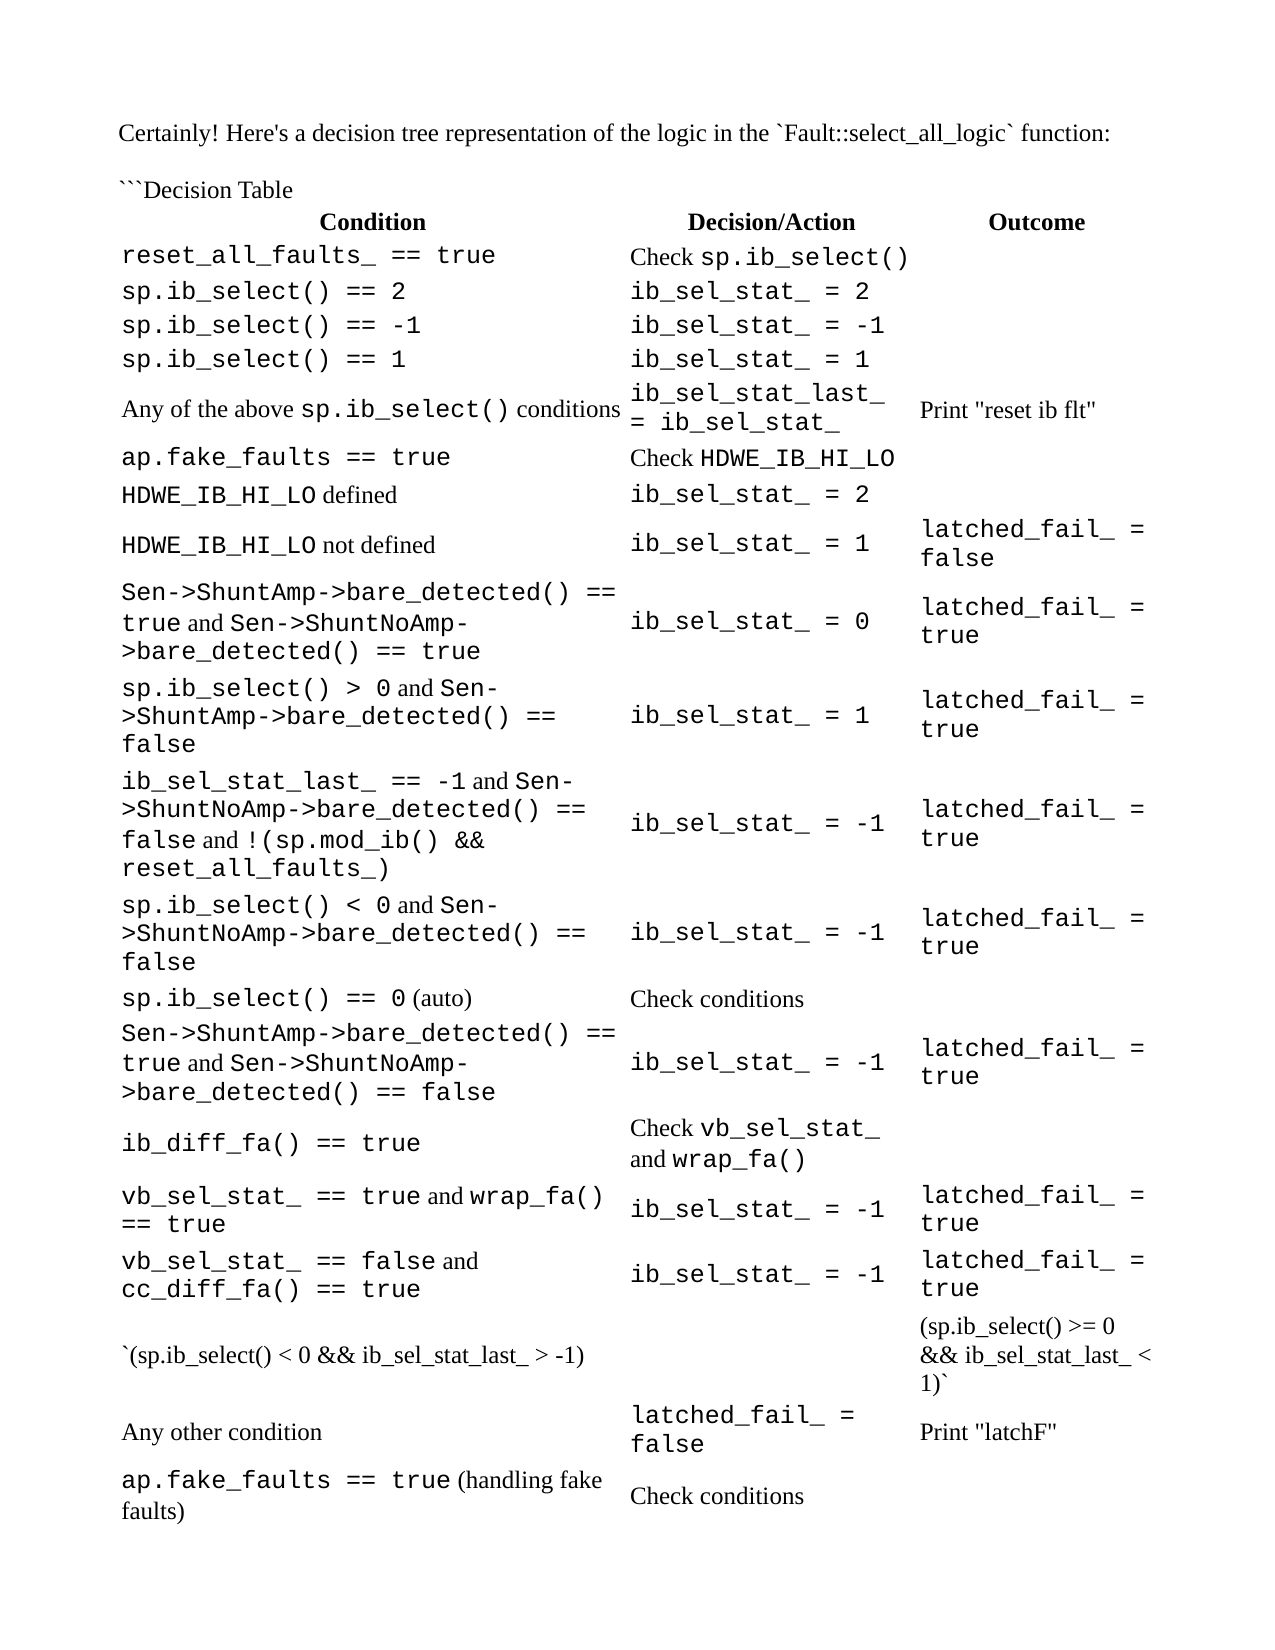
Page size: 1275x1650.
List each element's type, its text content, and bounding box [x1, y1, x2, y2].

table_header Condition [118, 204, 627, 239]
table_cell ib_sel_stat_ = -1 [627, 763, 917, 887]
table_cell ib_sel_stat_ = 0 [627, 576, 917, 670]
table_cell [627, 1308, 917, 1400]
table_cell HDWE_IB_HI_LO defined [118, 477, 627, 514]
table_cell sp.ib_select() > 0 and Sen->ShuntAmp->bare_detected() == false [118, 670, 627, 763]
table_cell [917, 310, 1157, 344]
table_cell ib_sel_stat_last_ = ib_sel_stat_ [627, 378, 917, 441]
table_cell vb_sel_stat_ == false and cc_diff_fa() == true [118, 1243, 627, 1308]
table_cell Any of the above sp.ib_select() conditions [118, 378, 627, 441]
table_cell ib_diff_fa() == true [118, 1111, 627, 1178]
table_cell [917, 1111, 1157, 1178]
table_cell sp.ib_select() == 1 [118, 344, 627, 378]
table_cell ib_sel_stat_ = 2 [627, 276, 917, 310]
table_cell ib_sel_stat_last_ == -1 and Sen->ShuntNoAmp->bare_detected() == false and !(sp.mod_ib() && reset_all_faults_) [118, 763, 627, 887]
table_cell (sp.ib_select() >= 0 && ib_sel_stat_last_ < 1)` [917, 1308, 1157, 1400]
table_cell ib_sel_stat_ = -1 [627, 1178, 917, 1243]
table_cell ib_sel_stat_ = 1 [627, 344, 917, 378]
table_cell ib_sel_stat_ = -1 [627, 310, 917, 344]
table_cell ap.fake_faults == true [118, 441, 627, 477]
table_cell ib_sel_stat_ = -1 [627, 1243, 917, 1308]
table_cell sp.ib_select() == -1 [118, 310, 627, 344]
text Certainly! Here's a decision tree representation of the logic in the `Fault::select_all_logic` function: [118, 118, 1157, 147]
table_cell ib_sel_stat_ = 1 [627, 514, 917, 576]
table_cell sp.ib_select() == 0 (auto) [118, 981, 627, 1017]
table_cell Sen->ShuntAmp->bare_detected() == true and Sen->ShuntNoAmp->bare_detected() == false [118, 1017, 627, 1111]
table_cell Check vb_sel_stat_ and wrap_fa() [627, 1111, 917, 1178]
table_cell reset_all_faults_ == true [118, 239, 627, 276]
table_cell [917, 344, 1157, 378]
table_cell Check conditions [627, 981, 917, 1017]
table_cell Check sp.ib_select() [627, 239, 917, 276]
table_cell ib_sel_stat_ = -1 [627, 1017, 917, 1111]
table_cell [917, 276, 1157, 310]
table_cell Any other condition [118, 1400, 627, 1463]
table_cell latched_fail_ = false [917, 514, 1157, 576]
table_cell [917, 441, 1157, 477]
table_cell latched_fail_ = true [917, 1017, 1157, 1111]
table_cell ib_sel_stat_ = 1 [627, 670, 917, 763]
table_cell sp.ib_select() == 2 [118, 276, 627, 310]
table_cell latched_fail_ = true [917, 670, 1157, 763]
table_cell latched_fail_ = true [917, 1178, 1157, 1243]
table_cell latched_fail_ = true [917, 1243, 1157, 1308]
table_cell sp.ib_select() < 0 and Sen->ShuntNoAmp->bare_detected() == false [118, 887, 627, 981]
table_cell ib_sel_stat_ = 2 [627, 477, 917, 514]
table_cell [917, 239, 1157, 276]
table_cell Print "latchF" [917, 1400, 1157, 1463]
table_cell vb_sel_stat_ == true and wrap_fa() == true [118, 1178, 627, 1243]
table_cell latched_fail_ = true [917, 763, 1157, 887]
table_header Decision/Action [627, 204, 917, 239]
table_cell `(sp.ib_select() < 0 && ib_sel_stat_last_ > -1) [118, 1308, 627, 1400]
table_cell ib_sel_stat_ = -1 [627, 887, 917, 981]
text ```Decision Table [118, 176, 1157, 204]
table_cell latched_fail_ = true [917, 576, 1157, 670]
table_cell Check HDWE_IB_HI_LO [627, 441, 917, 477]
table_cell Sen->ShuntAmp->bare_detected() == true and Sen->ShuntNoAmp->bare_detected() == true [118, 576, 627, 670]
table_cell Print "reset ib flt" [917, 378, 1157, 441]
table_cell [917, 981, 1157, 1017]
table_cell HDWE_IB_HI_LO not defined [118, 514, 627, 576]
table_cell Check conditions [627, 1463, 917, 1528]
table_cell ap.fake_faults == true (handling fake faults) [118, 1463, 627, 1528]
table_cell latched_fail_ = true [917, 887, 1157, 981]
table_cell latched_fail_ = false [627, 1400, 917, 1463]
table_header Outcome [917, 204, 1157, 239]
table_cell [917, 1463, 1157, 1528]
table_cell [917, 477, 1157, 514]
